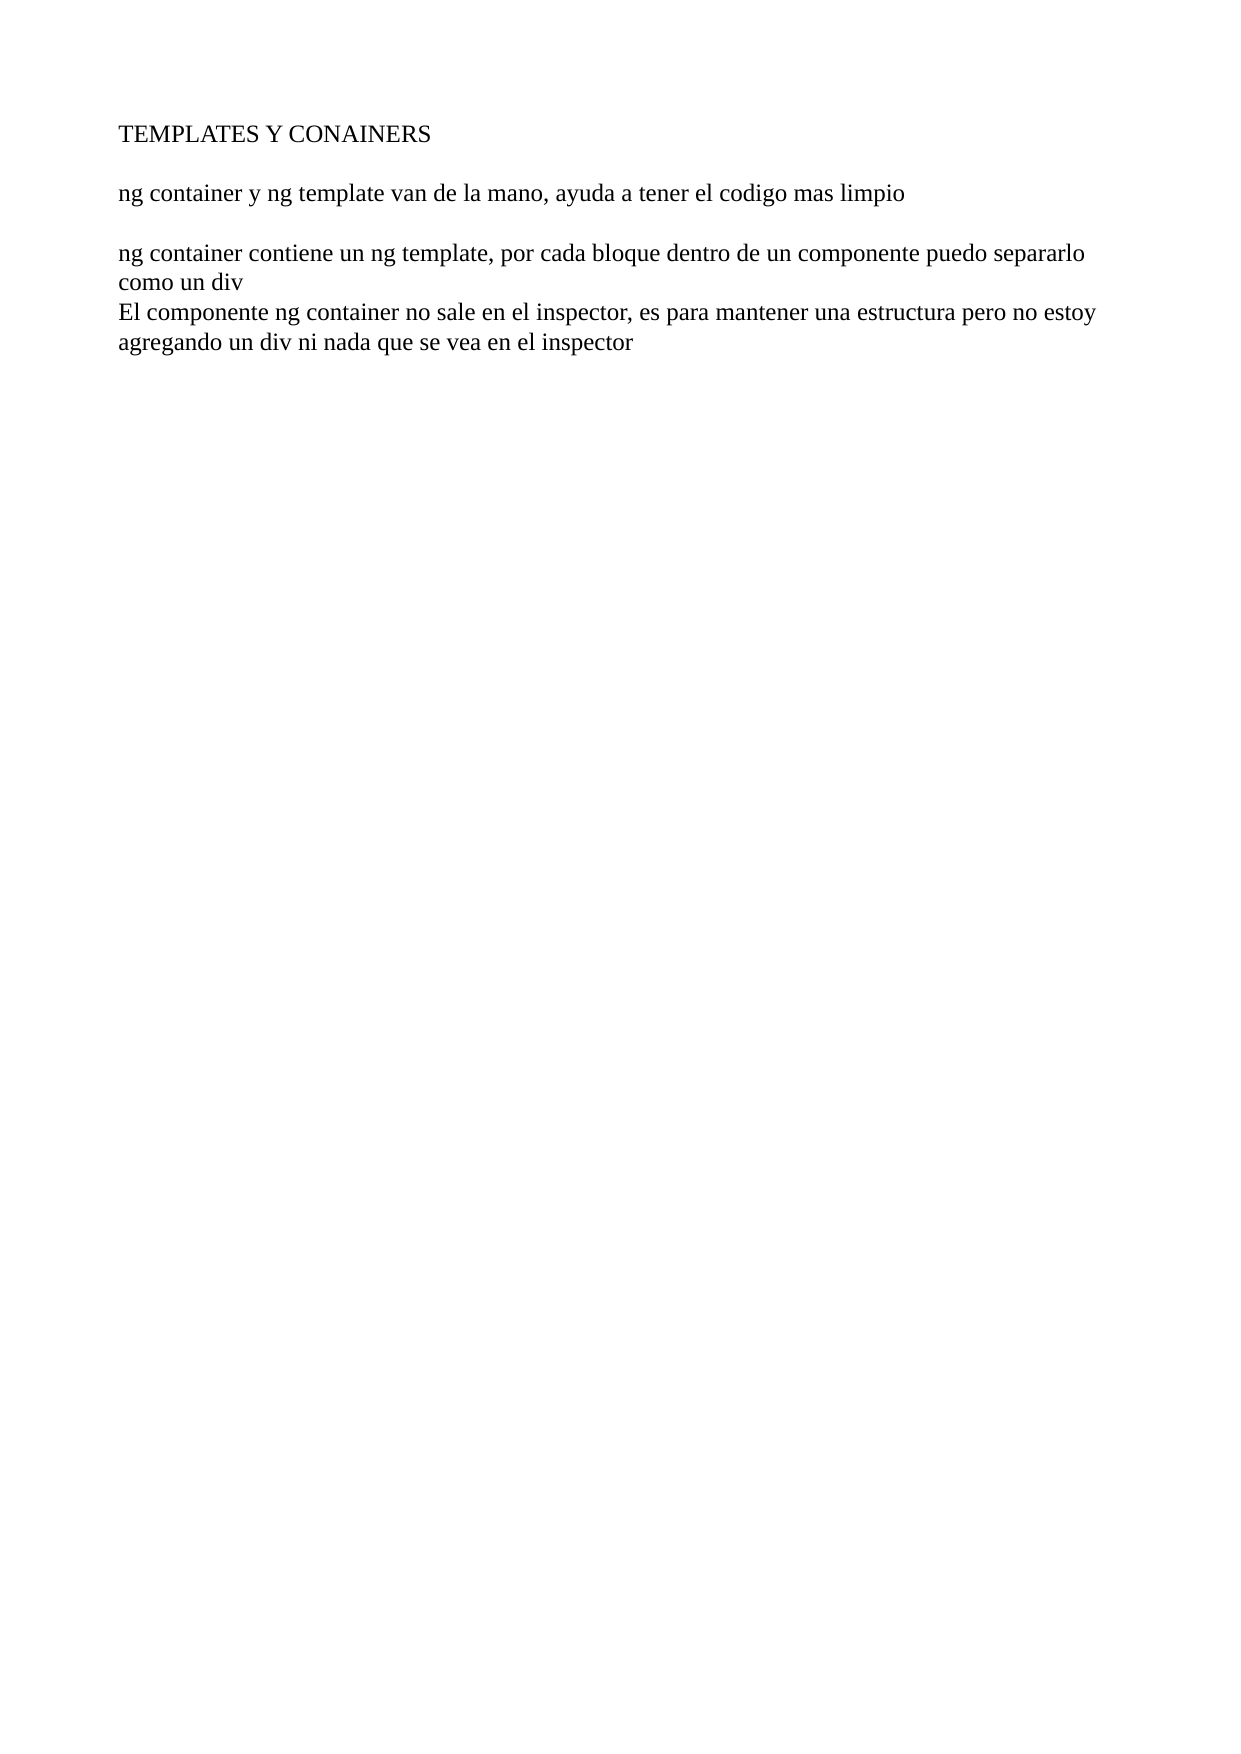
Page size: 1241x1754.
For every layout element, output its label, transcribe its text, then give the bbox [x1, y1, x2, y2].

text ng container y ng template van de la mano, ayuda a tener el codigo mas limpio [118, 177, 1122, 207]
text El componente ng container no sale en el inspector, es para mantener una estructura pero no estoy agregando un div ni nada que se vea en el inspector [118, 296, 1122, 356]
text TEMPLATES Y CONAINERS [118, 118, 1122, 148]
text ng container contiene un ng template, por cada bloque dentro de un componente puedo separarlo como un div [118, 237, 1122, 296]
